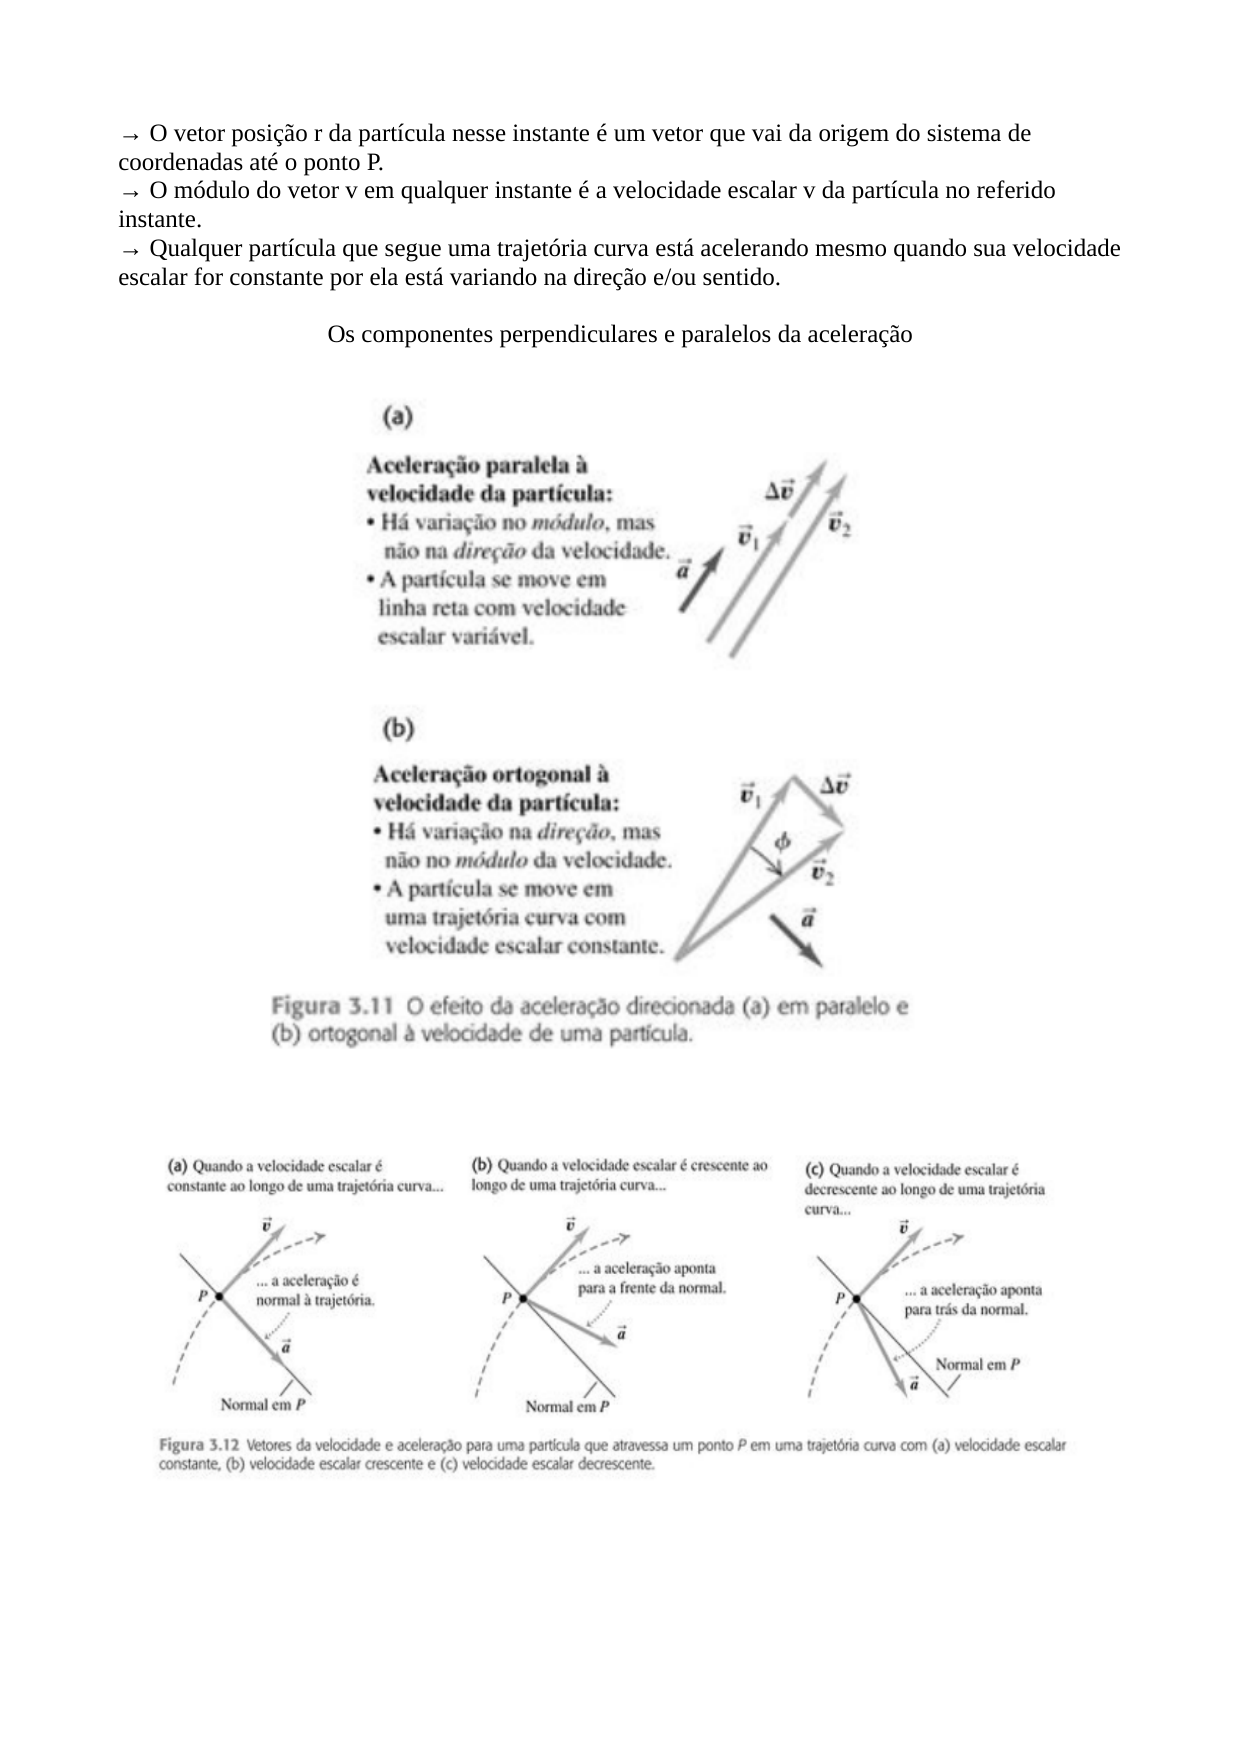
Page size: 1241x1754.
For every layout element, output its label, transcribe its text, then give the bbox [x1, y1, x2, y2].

picture [118, 1124, 1123, 1491]
text → Qualquer partícula que segue uma trajetória curva está acelerando mesmo quando sua velocidade escalar for constante por ela está variando na direção e/ou sentido. [118, 233, 1122, 291]
text → O vetor posição r da partícula nesse instante é um vetor que vai da origem do sistema de coordenadas até o ponto P. [118, 118, 1122, 176]
picture [270, 376, 970, 1077]
text Os componentes perpendiculares e paralelos da aceleração [118, 319, 1122, 348]
text → O módulo do vetor v em qualquer instante é a velocidade escalar v da partícula no referido instante. [118, 176, 1122, 233]
